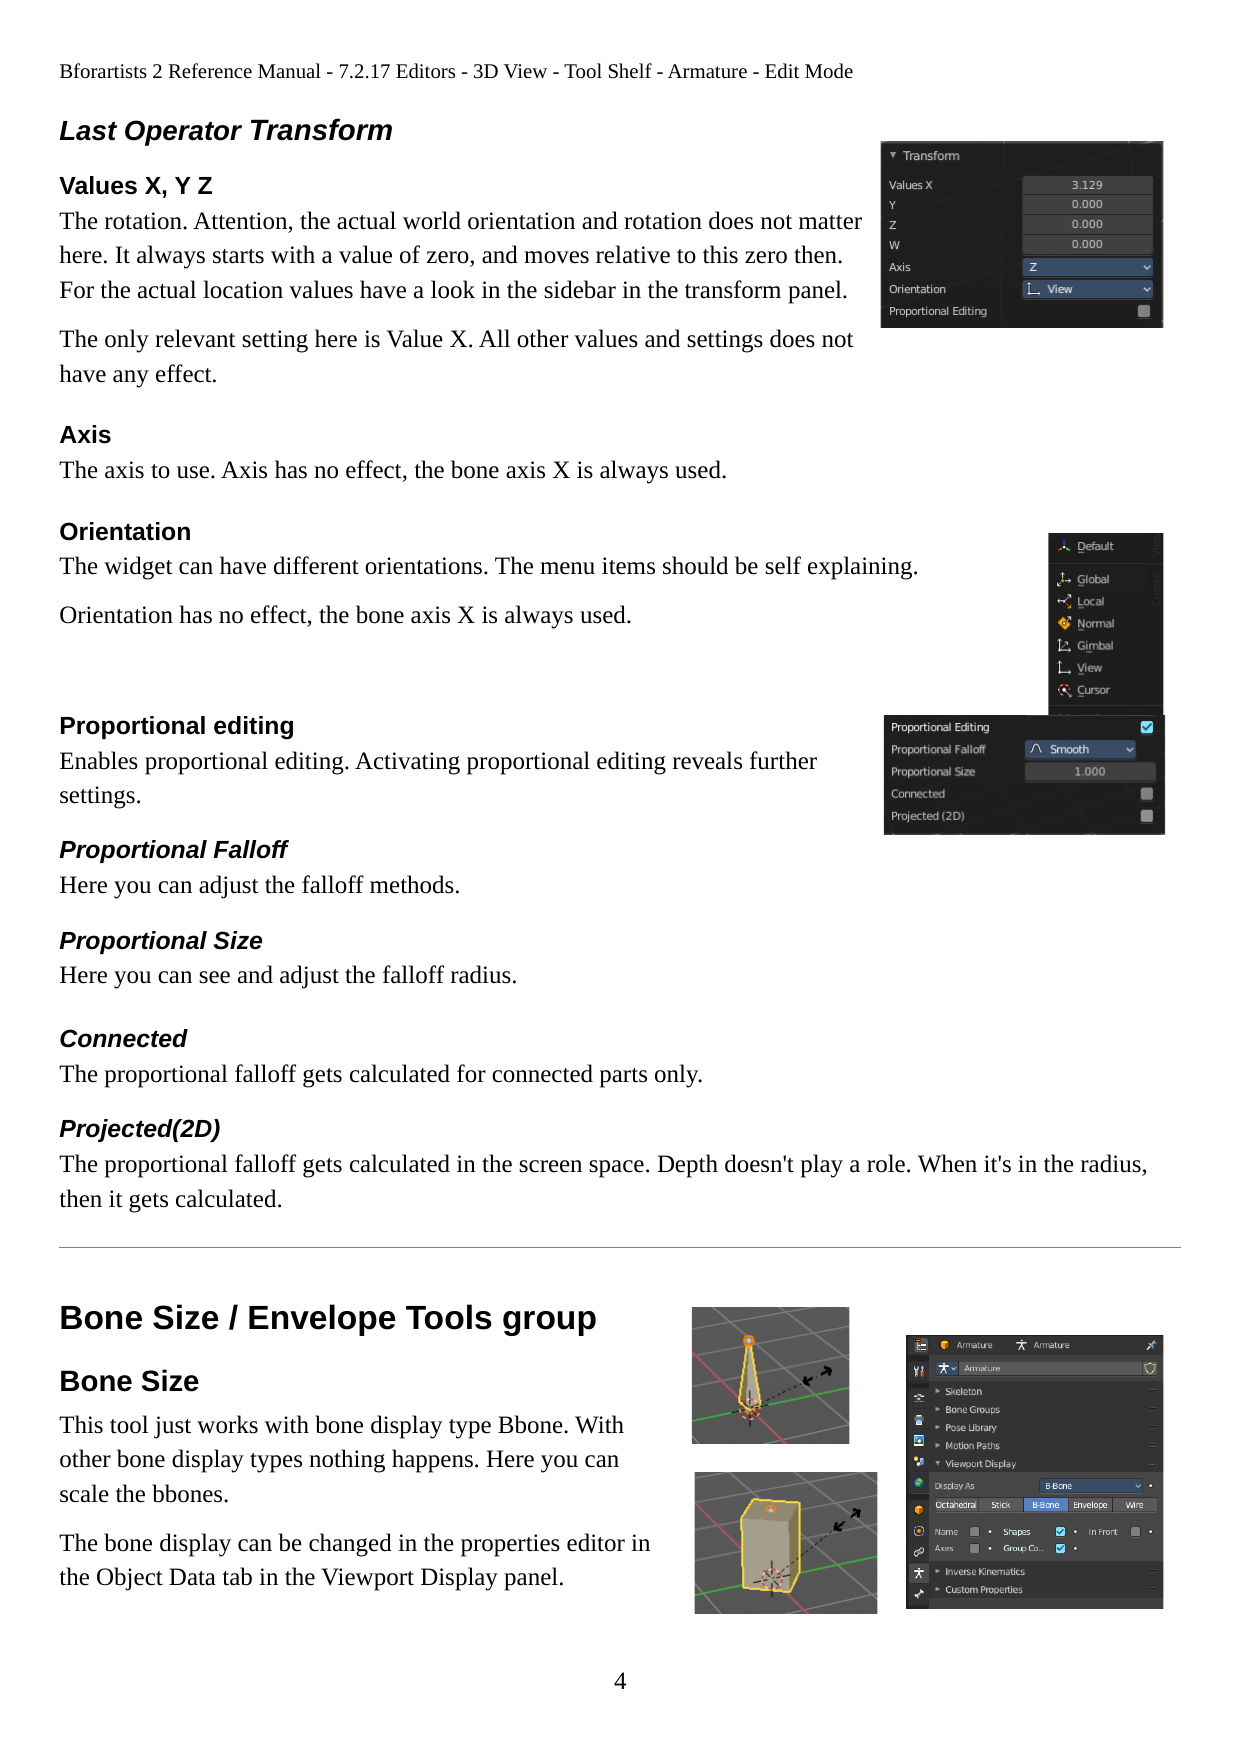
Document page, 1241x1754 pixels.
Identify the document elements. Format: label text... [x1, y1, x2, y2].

subtitle Values X, Y Z [59, 171, 880, 200]
subtitle Axis [59, 420, 1181, 449]
subtitle Projected(2D) [59, 1114, 1181, 1143]
text The proportional falloff gets calculated in the screen space. Depth doesn't play a role. When it's in the radius, then it gets calculated. [59, 1149, 1181, 1212]
text The proportional falloff gets calculated for connected parts only. [59, 1059, 1181, 1088]
subtitle Connected [59, 1024, 1181, 1053]
subtitle Proportional Falloff [59, 836, 1181, 864]
text The widget can have different orientations. The menu items should be self explaining. [59, 551, 1048, 580]
subtitle [1164, 711, 1181, 739]
text The bone display can be changed in the properties editor in the Object Data tab in the Viewport Display panel. [59, 1528, 694, 1591]
text Here you can see and adjust the falloff radius. [59, 961, 1181, 989]
text This tool just works with bone display type Bbone. With other bone display types nothing happens. Here you can scale the bbones. [59, 1410, 906, 1507]
subtitle [850, 1363, 906, 1397]
picture [691, 1307, 850, 1444]
picture [906, 1335, 1164, 1609]
text Orientation has no effect, the bone axis X is always used. [59, 600, 1048, 629]
text The only relevant setting here is Value X. All other values and settings does not have any effect. [59, 324, 1181, 387]
subtitle [1164, 1363, 1181, 1397]
subtitle Proportional Size [59, 926, 1181, 954]
subtitle Proportional editing [59, 711, 1048, 739]
subtitle Bone Size [59, 1363, 691, 1397]
subtitle Bone Size / Envelope Tools group [59, 1298, 1181, 1336]
picture [694, 1472, 878, 1614]
text Enables proportional editing. Activating proportional editing reveals further settings. [59, 746, 883, 809]
subtitle Orientation [59, 517, 1181, 545]
subtitle Last Operator Transform [59, 113, 1181, 146]
text The axis to use. Axis has no effect, the bone axis X is always used. [59, 455, 1181, 484]
text Here you can adjust the falloff methods. [59, 870, 1181, 899]
subtitle [1164, 171, 1181, 200]
picture [883, 533, 1166, 835]
picture [880, 141, 1164, 328]
text The rotation. Attention, the actual world orientation and rotation does not matter here. It always starts with a value of zero, and moves relative to this zero then. For the actual location values have a look in the sidebar in the transform panel. [59, 206, 880, 304]
